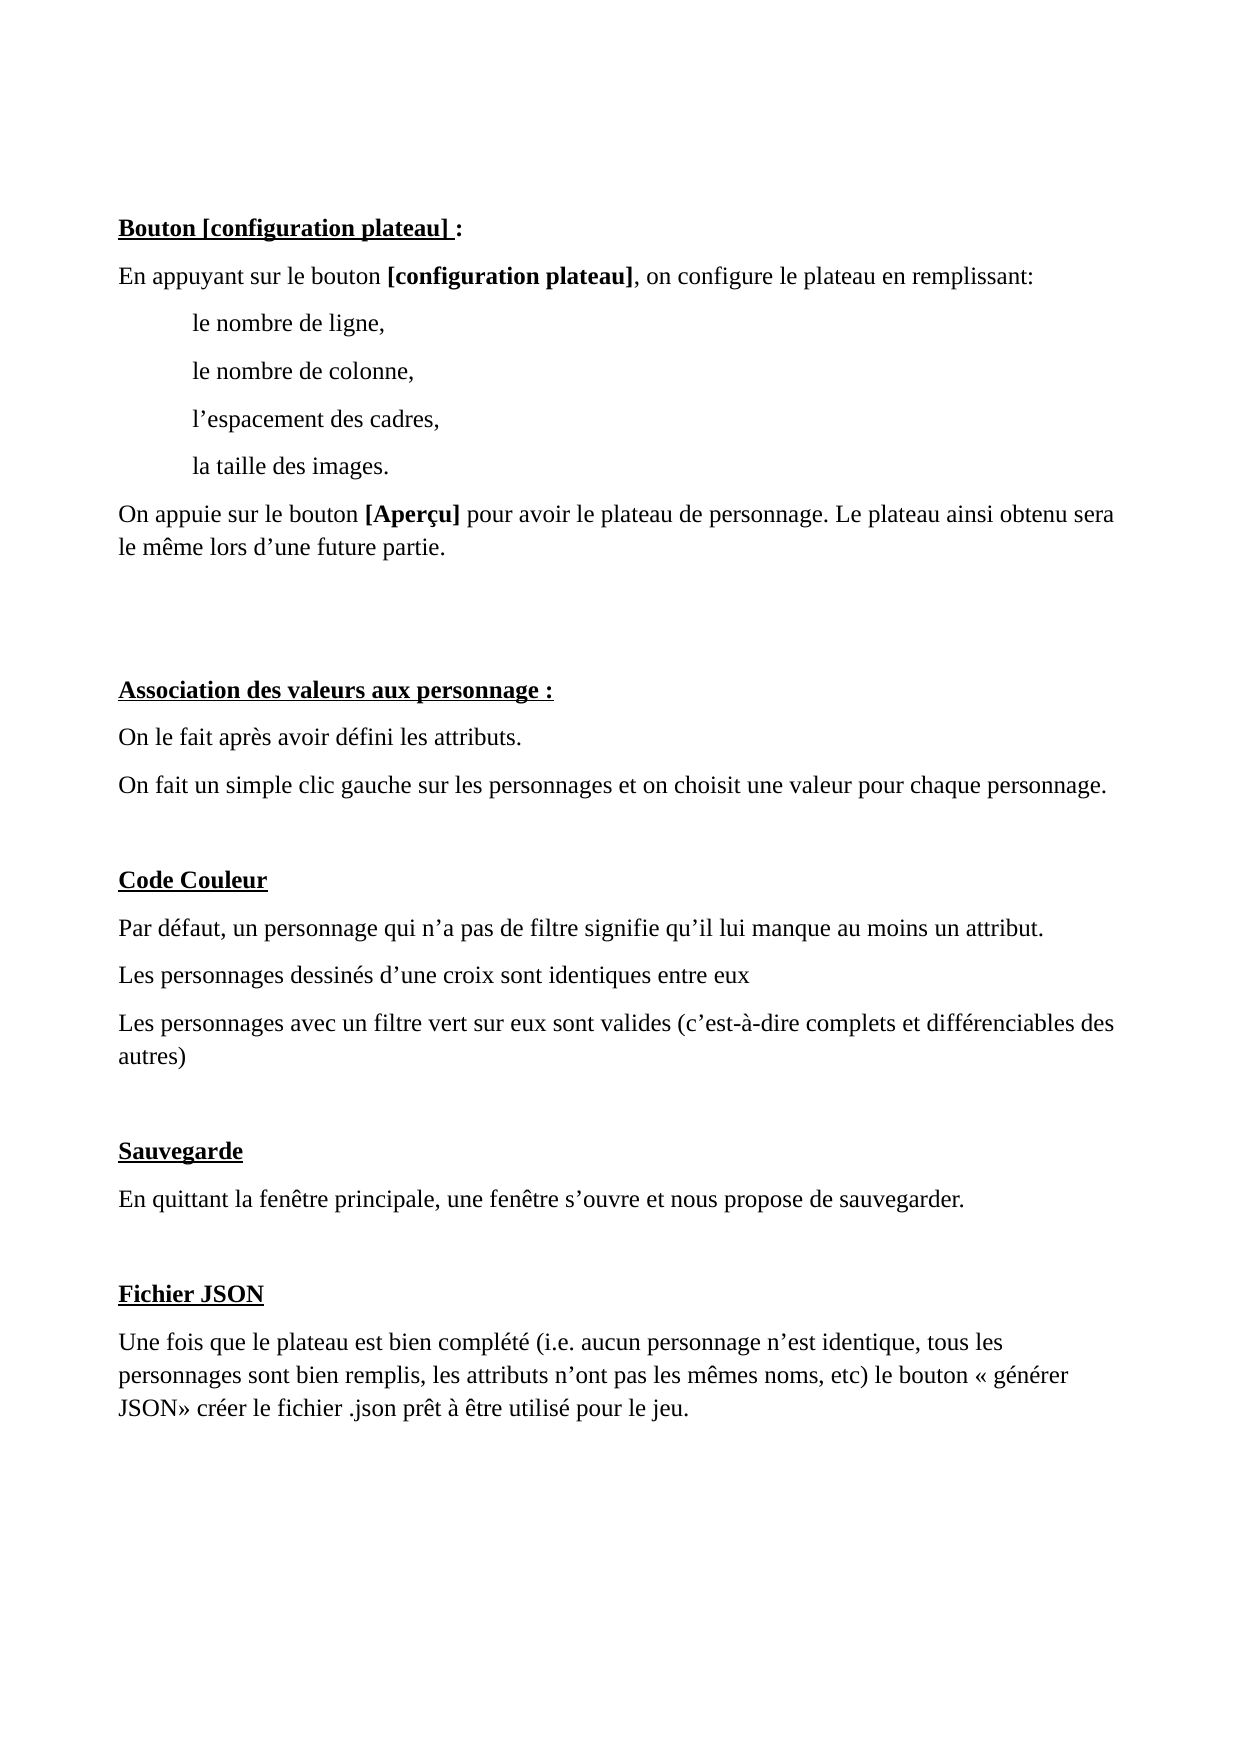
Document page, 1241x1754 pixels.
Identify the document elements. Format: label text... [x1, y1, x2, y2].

text Association des valeurs aux personnage : [118, 675, 1122, 703]
text En quittant la fenêtre principale, une fenêtre s’ouvre et nous propose de sauvegarder. [118, 1184, 1122, 1213]
text Une fois que le plateau est bien complété (i.e. aucun personnage n’est identique, tous les personnages sont bien remplis, les attributs n’ont pas les mêmes noms, etc) le bouton « générer JSON» créer le fichier .json prêt à être utilisé pour le jeu. [118, 1327, 1122, 1421]
text la taille des images. [118, 451, 1122, 480]
text l’espacement des cadres, [118, 404, 1122, 432]
text Par défaut, un personnage qui n’a pas de filtre signifie qu’il lui manque au moins un attribut. [118, 913, 1122, 942]
text Les personnages dessinés d’une croix sont identiques entre eux [118, 960, 1122, 989]
text le nombre de ligne, [118, 308, 1122, 337]
text Sauvegarde [118, 1136, 1122, 1165]
text Bouton [configuration plateau] : [118, 213, 1122, 242]
text On le fait après avoir défini les attributs. [118, 722, 1122, 751]
text On fait un simple clic gauche sur les personnages et on choisit une valeur pour chaque personnage. [118, 770, 1122, 799]
text On appuie sur le bouton [Aperçu] pour avoir le plateau de personnage. Le plateau ainsi obtenu sera le même lors d’une future partie. [118, 499, 1122, 561]
text Fichier JSON [118, 1279, 1122, 1308]
text Code Couleur [118, 865, 1122, 894]
text le nombre de colonne, [118, 356, 1122, 385]
text Les personnages avec un filtre vert sur eux sont valides (c’est-à-dire complets et différenciables des autres) [118, 1008, 1122, 1070]
text En appuyant sur le bouton [configuration plateau], on configure le plateau en remplissant: [118, 261, 1122, 290]
